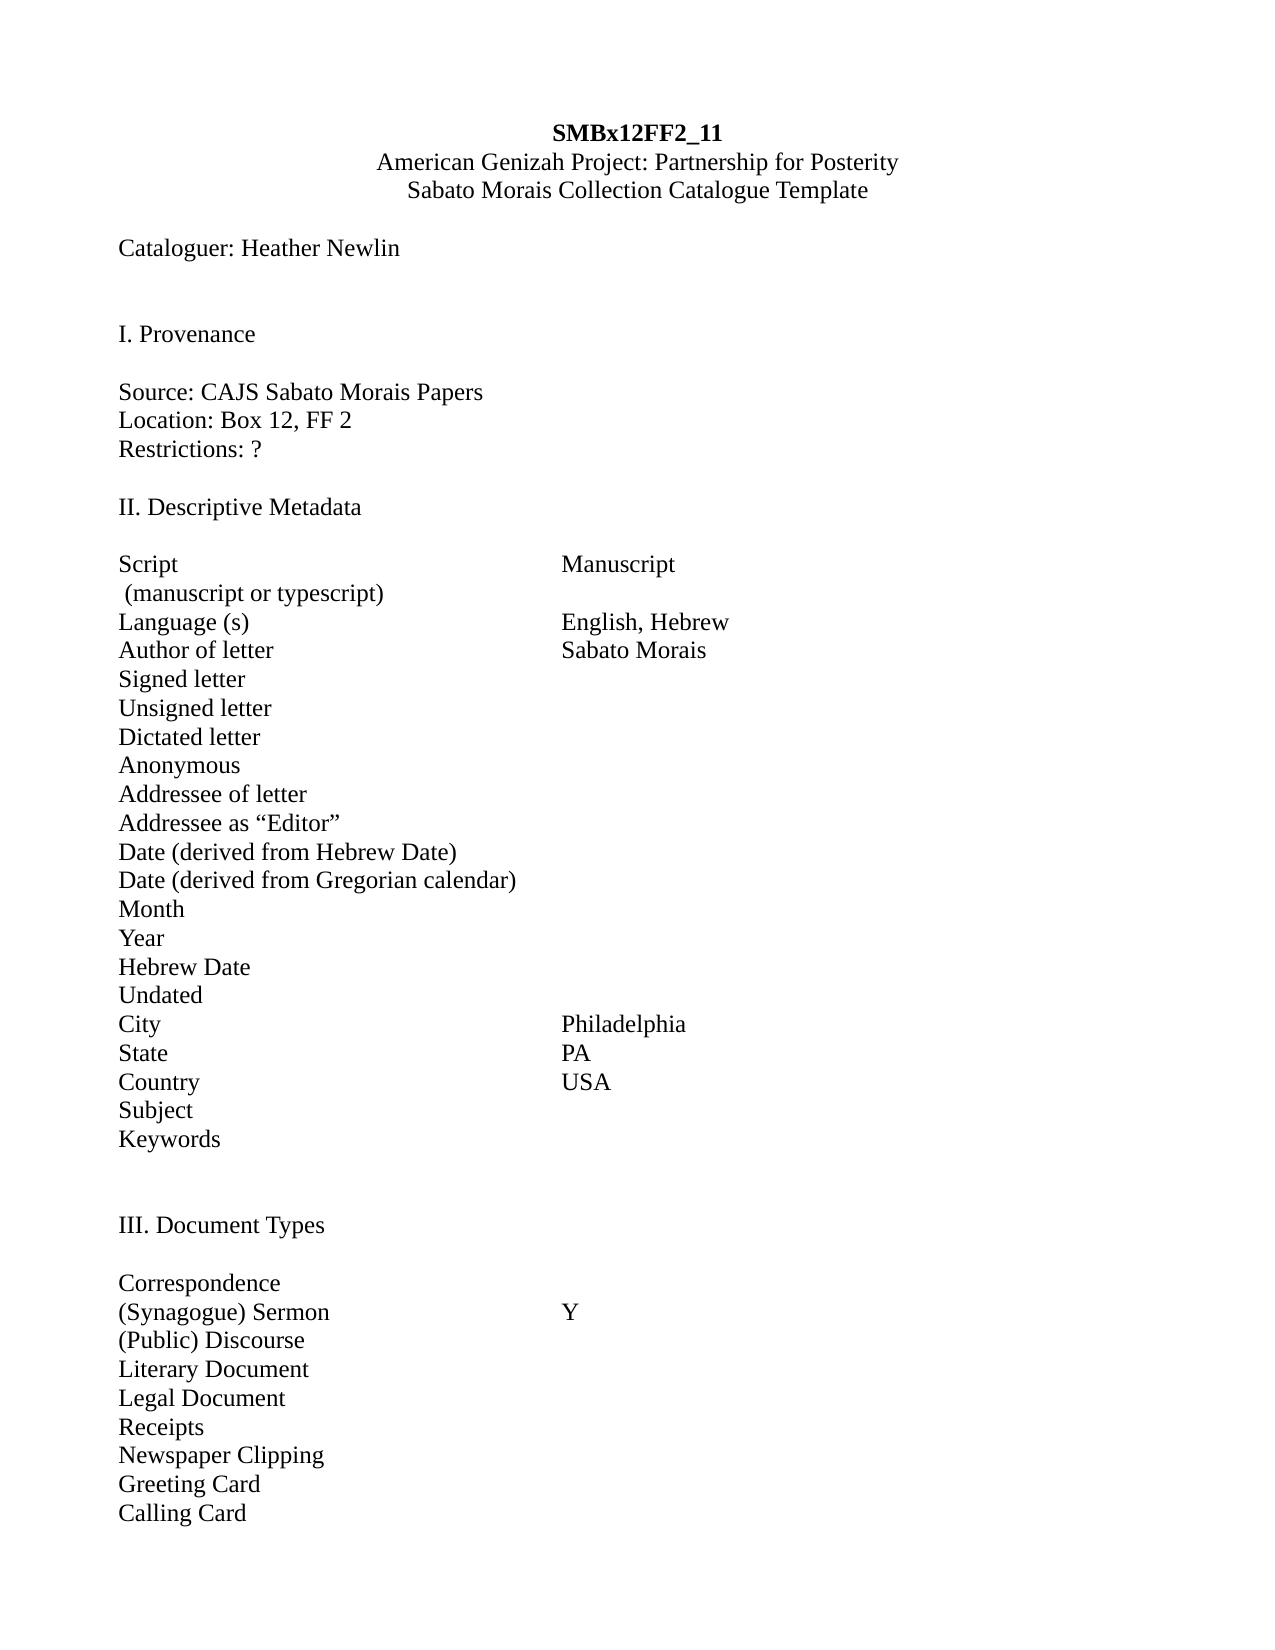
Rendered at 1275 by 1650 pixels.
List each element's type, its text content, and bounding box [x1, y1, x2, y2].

text Country USA [118, 1067, 1157, 1096]
text Year [118, 923, 1157, 952]
text Hebrew Date [118, 952, 1157, 981]
text Source: CAJS Sabato Morais Papers [118, 377, 1157, 406]
text (Public) Discourse [118, 1326, 1157, 1354]
text I. Provenance [118, 319, 1157, 348]
text Newspaper Clipping [118, 1441, 1157, 1469]
text Location: Box 12, FF 2 [118, 406, 1157, 434]
text Keywords [118, 1124, 1157, 1153]
text Calling Card [118, 1498, 1157, 1527]
text Dictated letter [118, 722, 1157, 751]
text III. Document Types [118, 1211, 1157, 1239]
text (Synagogue) Sermon Y [118, 1297, 1157, 1326]
text Signed letter [118, 664, 1157, 693]
text Literary Document [118, 1354, 1157, 1383]
text Language (s) English, Hebrew [118, 607, 1157, 636]
text State PA [118, 1038, 1157, 1067]
text American Genizah Project: Partnership for Posterity [118, 147, 1157, 176]
text Month [118, 894, 1157, 923]
text Receipts [118, 1412, 1157, 1441]
text Cataloguer: Heather Newlin [118, 233, 1157, 262]
text Date (derived from Gregorian calendar) [118, 866, 1157, 894]
text II. Descriptive Metadata [118, 492, 1157, 521]
text Addressee as “Editor” [118, 808, 1157, 837]
text Unsigned letter [118, 693, 1157, 722]
text Addressee of letter [118, 779, 1157, 808]
text Sabato Morais Collection Catalogue Template [118, 176, 1157, 204]
text Author of letter Sabato Morais [118, 636, 1157, 664]
text Undated [118, 981, 1157, 1009]
text City Philadelphia [118, 1009, 1157, 1038]
text Correspondence [118, 1268, 1157, 1297]
text Greeting Card [118, 1469, 1157, 1498]
text SMBx12FF2_11 [118, 118, 1157, 147]
text Script Manuscript [118, 549, 1157, 578]
text (manuscript or typescript) [118, 578, 1157, 607]
text Date (derived from Hebrew Date) [118, 837, 1157, 866]
text Anonymous [118, 751, 1157, 779]
text Subject [118, 1096, 1157, 1124]
text Restrictions: ? [118, 434, 1157, 463]
text Legal Document [118, 1383, 1157, 1412]
